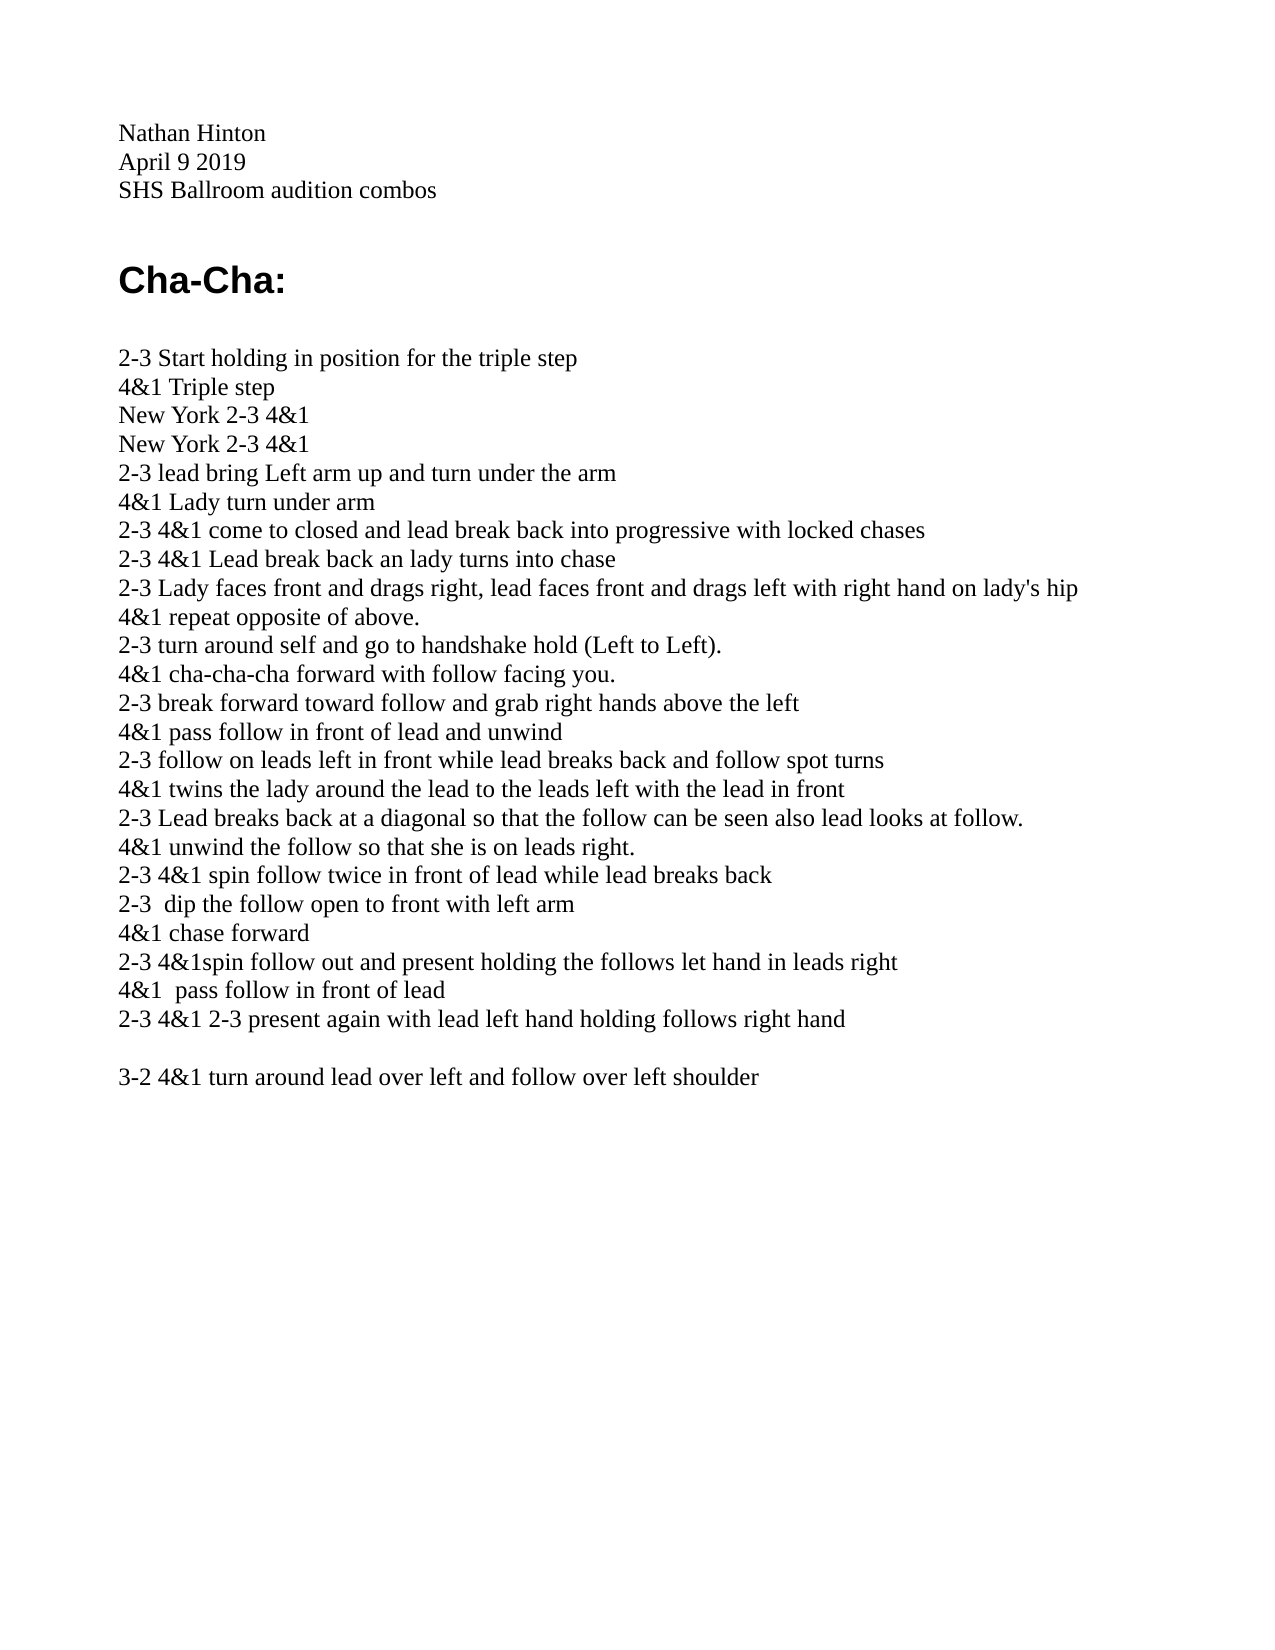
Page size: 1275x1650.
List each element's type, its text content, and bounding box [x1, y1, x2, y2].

text 2-3 dip the follow open to front with left arm [118, 889, 1157, 918]
text 2-3 4&1 come to closed and lead break back into progressive with locked chases [118, 516, 1157, 544]
text 4&1 cha-cha-cha forward with follow facing you. [118, 659, 1157, 688]
text 3-2 4&1 turn around lead over left and follow over left shoulder [118, 1062, 1157, 1091]
text 2-3 4&1 Lead break back an lady turns into chase [118, 544, 1157, 573]
text 2-3 4&1 2-3 present again with lead left hand holding follows right hand [118, 1004, 1157, 1033]
text 2-3 follow on leads left in front while lead breaks back and follow spot turns [118, 746, 1157, 774]
text 4&1 pass follow in front of lead and unwind [118, 717, 1157, 746]
text 2-3 4&1 spin follow twice in front of lead while lead breaks back [118, 861, 1157, 889]
text April 9 2019 [118, 147, 1157, 176]
text 2-3 lead bring Left arm up and turn under the arm [118, 458, 1157, 487]
text 2-3 Lady faces front and drags right, lead faces front and drags left with right hand on lady's hip [118, 573, 1157, 602]
text 2-3 Lead breaks back at a diagonal so that the follow can be seen also lead looks at follow. [118, 803, 1157, 832]
text SHS Ballroom audition combos [118, 176, 1157, 204]
text 4&1 Lady turn under arm [118, 487, 1157, 516]
text New York 2-3 4&1 [118, 401, 1157, 429]
text 2-3 Start holding in position for the triple step [118, 343, 1157, 372]
subtitle Cha-Cha: [118, 258, 1157, 302]
text 2-3 4&1spin follow out and present holding the follows let hand in leads right [118, 947, 1157, 976]
text 4&1 unwind the follow so that she is on leads right. [118, 832, 1157, 861]
text 2-3 turn around self and go to handshake hold (Left to Left). [118, 631, 1157, 659]
text 4&1 Triple step [118, 372, 1157, 401]
text 4&1 chase forward [118, 918, 1157, 947]
text 4&1 pass follow in front of lead [118, 976, 1157, 1004]
text 4&1 repeat opposite of above. [118, 602, 1157, 631]
text 4&1 twins the lady around the lead to the leads left with the lead in front [118, 774, 1157, 803]
text Nathan Hinton [118, 118, 1157, 147]
text New York 2-3 4&1 [118, 429, 1157, 458]
text 2-3 break forward toward follow and grab right hands above the left [118, 688, 1157, 717]
